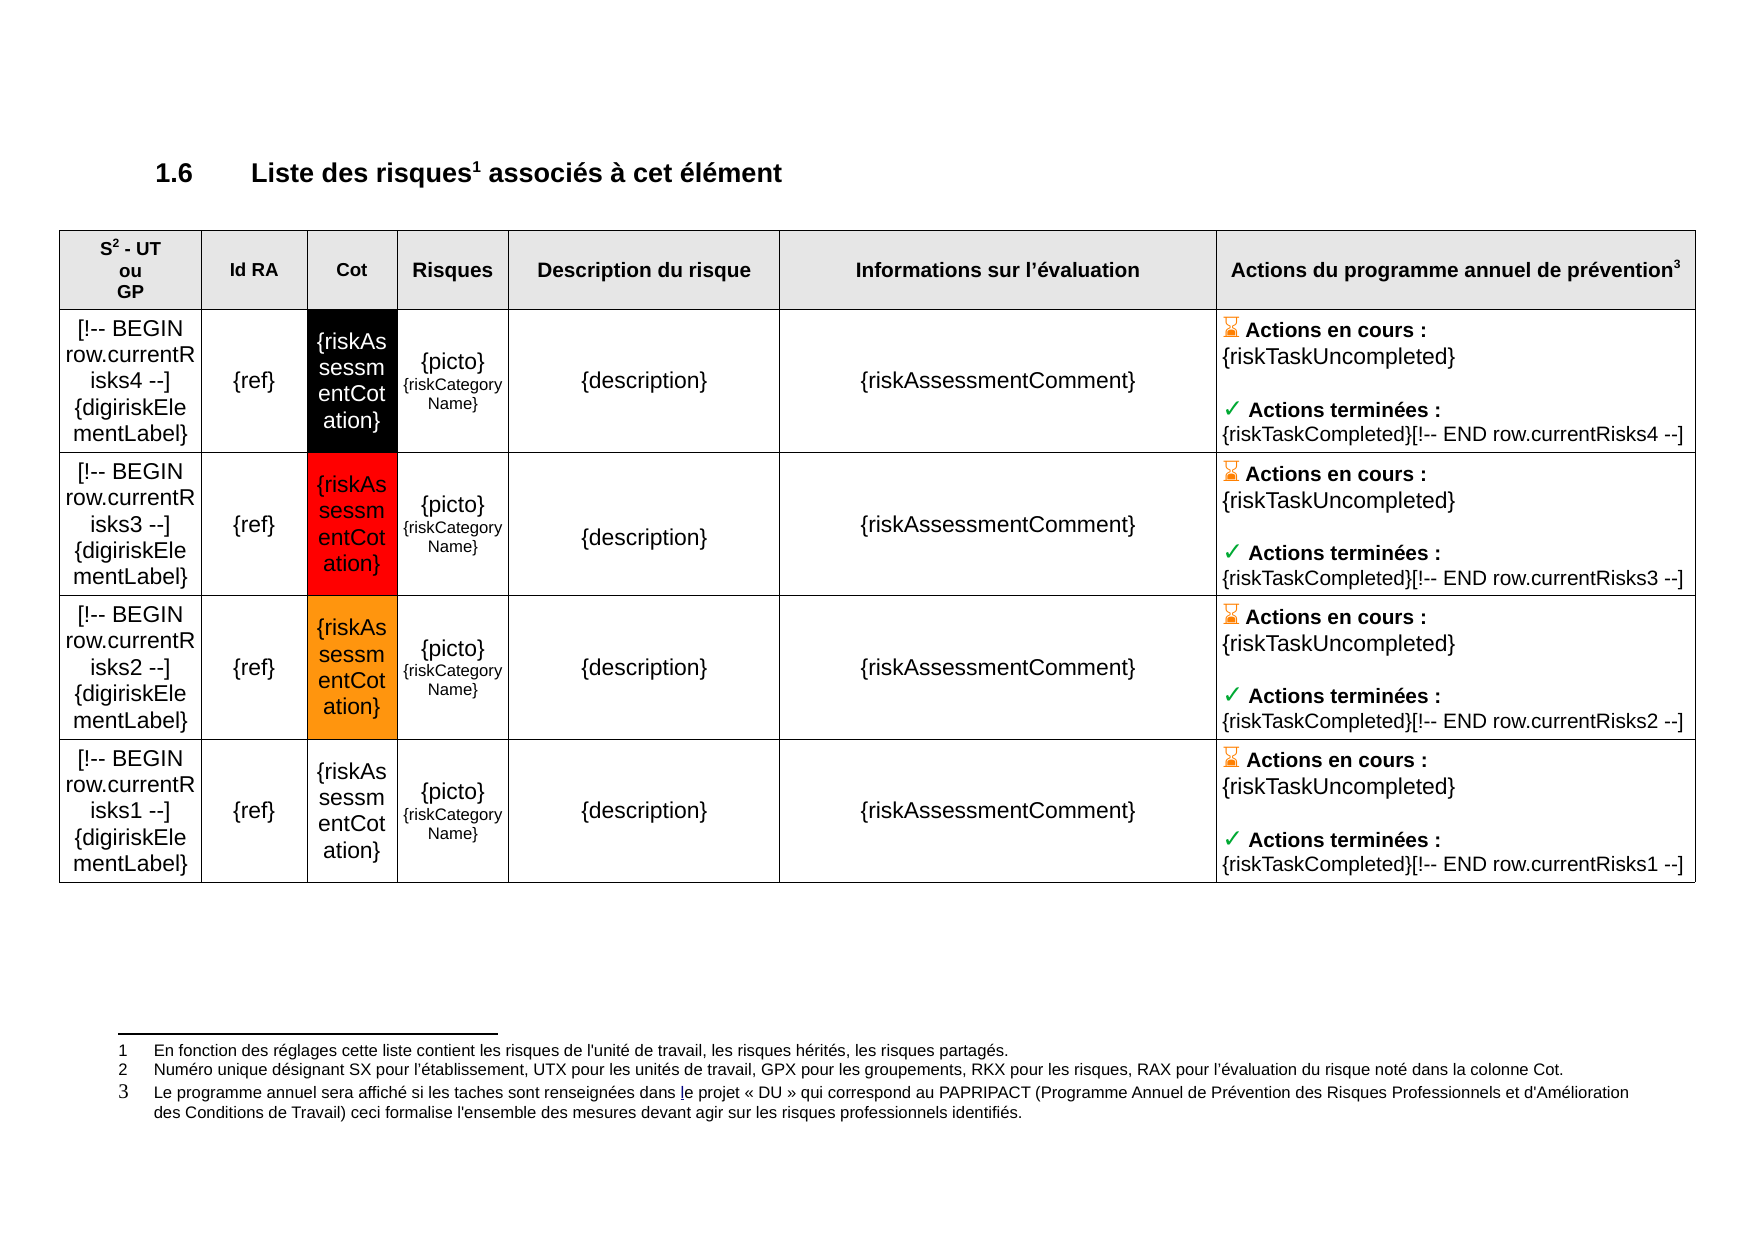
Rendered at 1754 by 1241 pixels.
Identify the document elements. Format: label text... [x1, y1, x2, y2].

table_cell {picto} {riskCategoryName} [398, 453, 508, 595]
table_cell ⌛ Actions en cours : {riskTaskUncompleted} ✓ Actions terminées : {riskTaskCompleted}[!-- END row.currentRisks2 --] [1217, 596, 1695, 739]
table_cell {riskAssessmentCotation} [308, 740, 397, 882]
table_cell {description} [509, 310, 779, 452]
list En fonction des réglages cette liste contient les risques de l'unité de travail, les risques hérités, les risques partagés. [118, 1041, 1636, 1060]
table_cell {riskAssessmentCotation} [308, 596, 397, 739]
table_header Id RA [202, 231, 307, 309]
table_cell {riskAssessmentComment} [780, 740, 1216, 882]
table_cell {riskAssessmentComment} [780, 310, 1216, 452]
table_cell {description} [509, 596, 779, 739]
table_cell [!-- BEGIN row.currentRisks4 --]{digiriskElementLabel} [60, 310, 201, 452]
table_cell [!-- BEGIN row.currentRisks1 --]{digiriskElementLabel} [60, 740, 201, 882]
table_header Description du risque [509, 231, 779, 309]
table_cell {ref} [202, 596, 307, 739]
table_cell {riskAssessmentComment} [780, 453, 1216, 595]
table_header S - UT ou GP [60, 231, 201, 309]
table_header Actions du programme annuel de prévention [1217, 231, 1695, 309]
table_header Cot [308, 231, 397, 309]
table_cell {riskAssessmentComment} [780, 596, 1216, 739]
table_cell [!-- BEGIN row.currentRisks3 --]{digiriskElementLabel} [60, 453, 201, 595]
table_cell {picto} {riskCategoryName} [398, 310, 508, 452]
table_cell [!-- BEGIN row.currentRisks2 --]{digiriskElementLabel} [60, 596, 201, 739]
table_cell {ref} [202, 310, 307, 452]
table_cell {ref} [202, 740, 307, 882]
table_cell {description} [509, 453, 779, 595]
table_cell {riskAssessmentCotation} [308, 453, 397, 595]
table_cell {ref} [202, 453, 307, 595]
table_header Informations sur l’évaluation [780, 231, 1216, 309]
table_cell ⌛ Actions en cours : {riskTaskUncompleted} ✓ Actions terminées : {riskTaskCompleted}[!-- END row.currentRisks1 --] [1217, 740, 1695, 882]
table_cell ⌛ Actions en cours : {riskTaskUncompleted} ✓ Actions terminées : {riskTaskCompleted}[!-- END row.currentRisks3 --] [1217, 453, 1695, 595]
table_cell {description} [509, 740, 779, 882]
table_cell {picto} {riskCategoryName} [398, 596, 508, 739]
table_cell ⌛ Actions en cours : {riskTaskUncompleted} ✓ Actions terminées : {riskTaskCompleted}[!-- END row.currentRisks4 --] [1217, 310, 1695, 452]
table_cell {riskAssessmentCotation} [308, 310, 397, 452]
subtitle Liste des risques associés à cet élément [148, 157, 1636, 189]
table_cell {picto} {riskCategoryName} [398, 740, 508, 882]
table_header Risques [398, 231, 508, 309]
